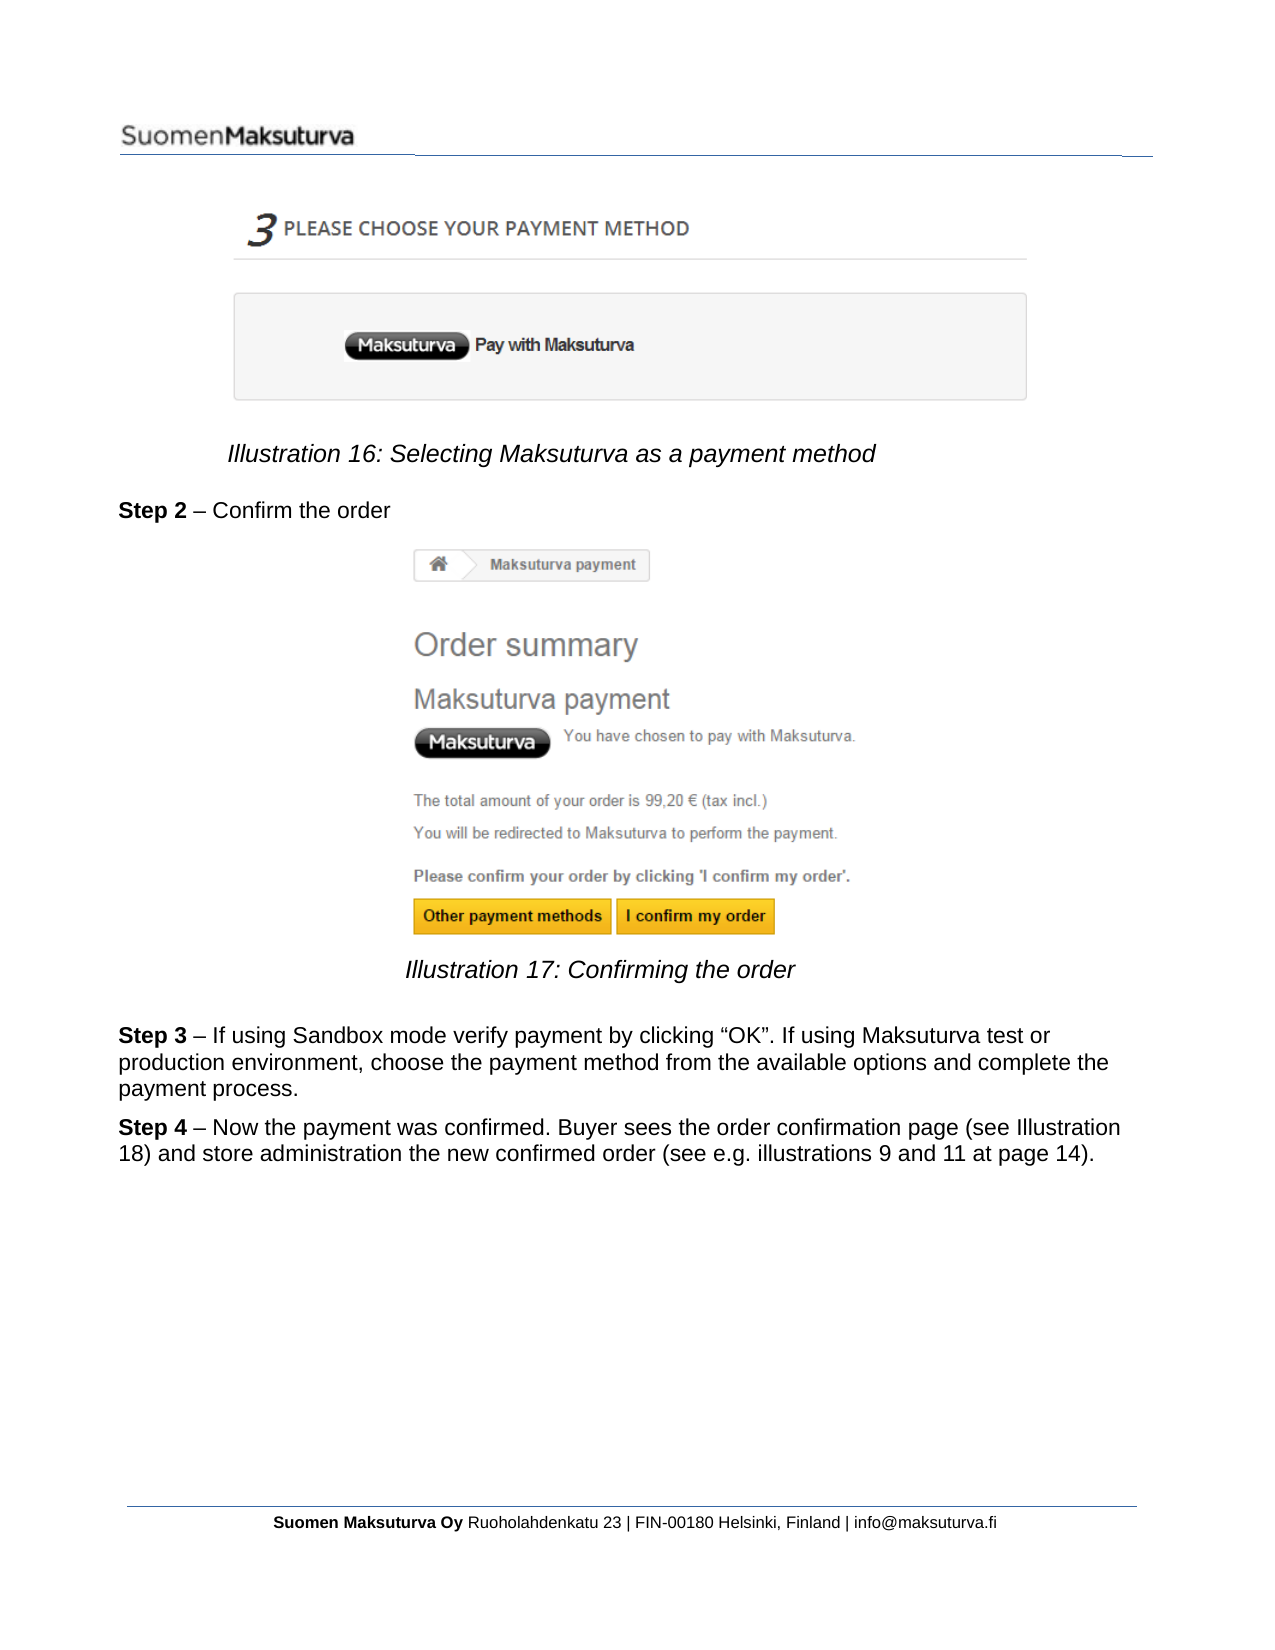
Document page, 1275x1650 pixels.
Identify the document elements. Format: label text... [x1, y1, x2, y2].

picture [120, 124, 358, 147]
text Step 4 – Now the payment was confirmed. Buyer sees the order confirmation page (see Illustration 18) and store administration the new confirmed order (see e.g. illustrations 9 and 11 at page 14). [118, 1114, 1157, 1167]
text Illustration 17: Confirming the order [405, 955, 870, 983]
text Step 2 – Confirm the order [118, 174, 1157, 523]
picture [227, 208, 1049, 439]
text Illustration 16: Selecting Maksuturva as a payment method [227, 439, 1048, 468]
text Step 3 – If using Sandbox mode verify payment by clicking “OK”. If using Maksuturva test or production environment, choose the payment method from the available options and complete the payment process. [118, 1022, 1157, 1101]
picture [404, 536, 871, 955]
